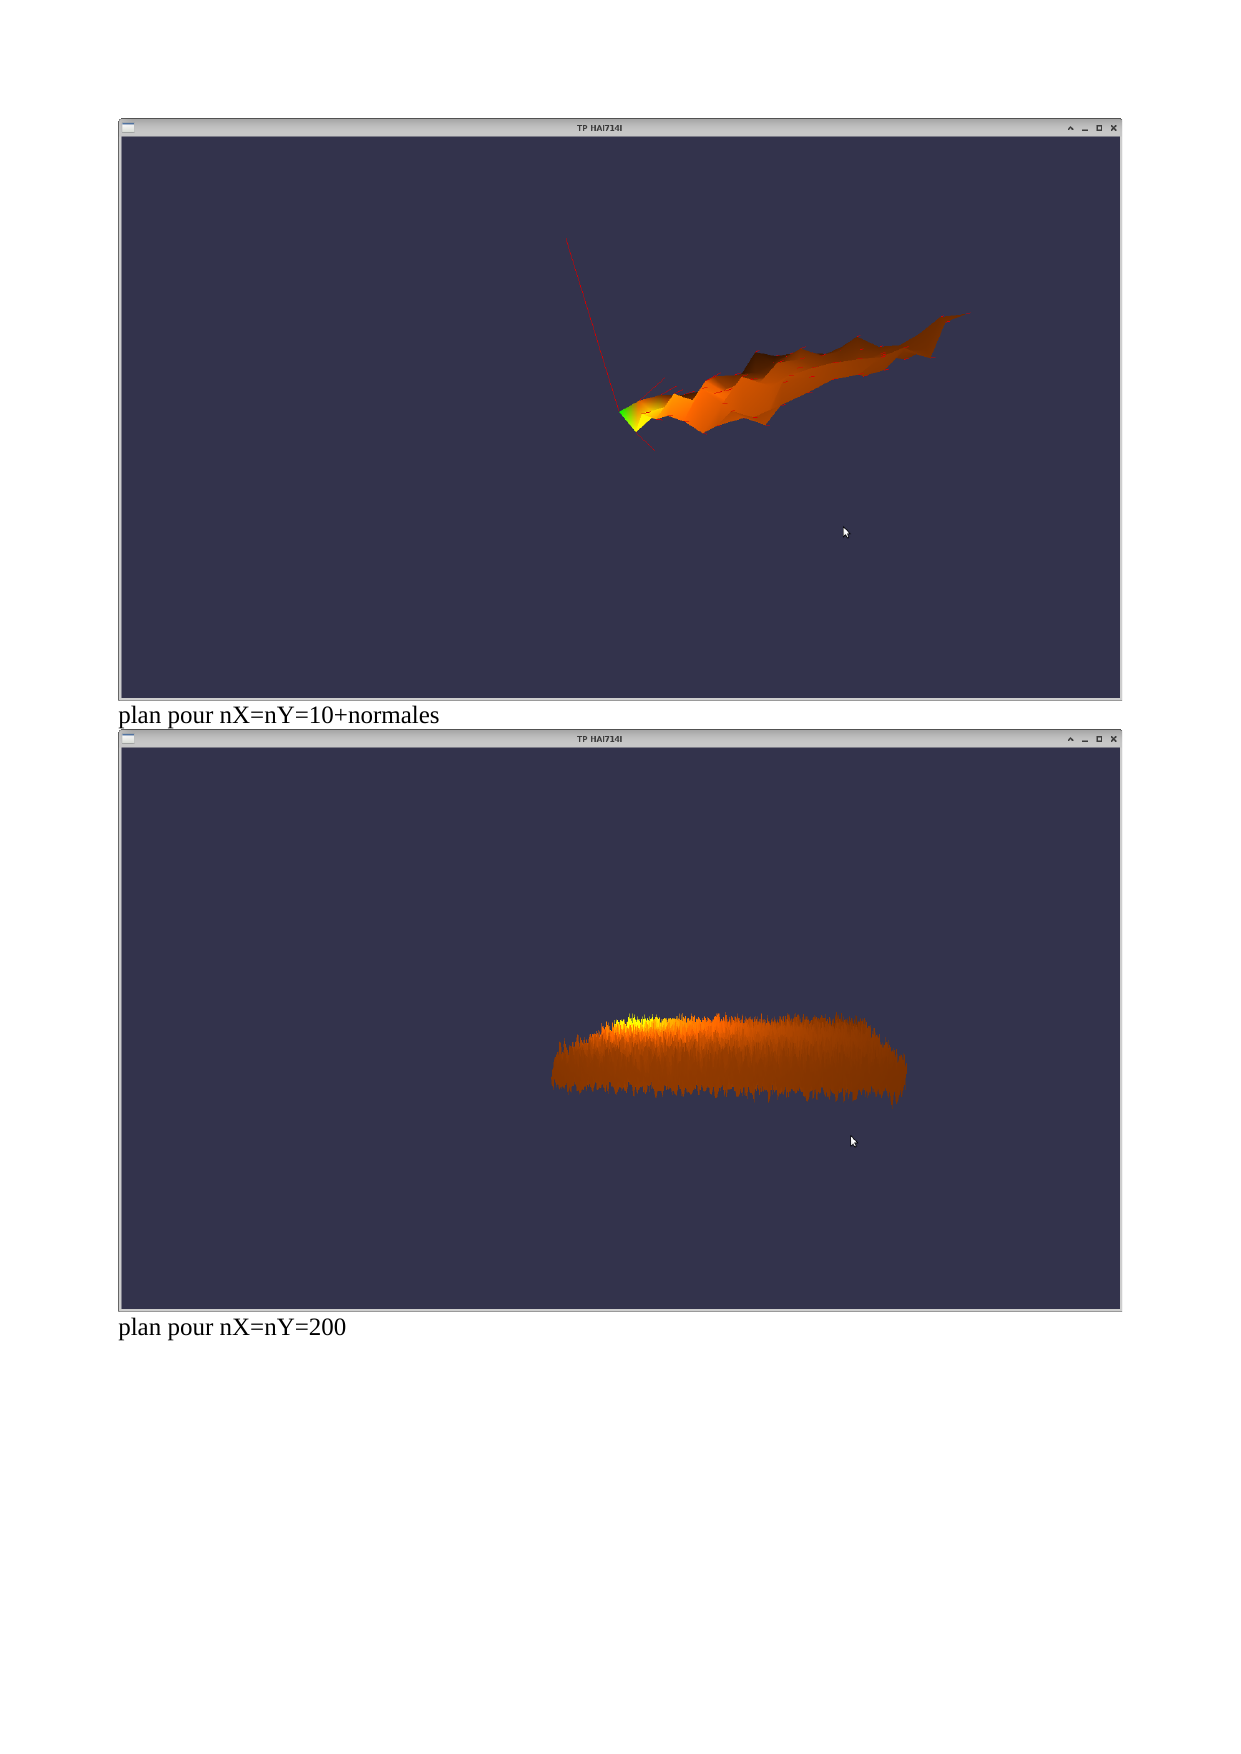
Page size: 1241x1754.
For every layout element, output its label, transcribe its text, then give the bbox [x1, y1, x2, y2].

picture [118, 118, 1123, 701]
picture [118, 729, 1123, 1312]
text plan pour nX=nY=200 [118, 1312, 1122, 1340]
text plan pour nX=nY=10+normales [118, 701, 1122, 729]
